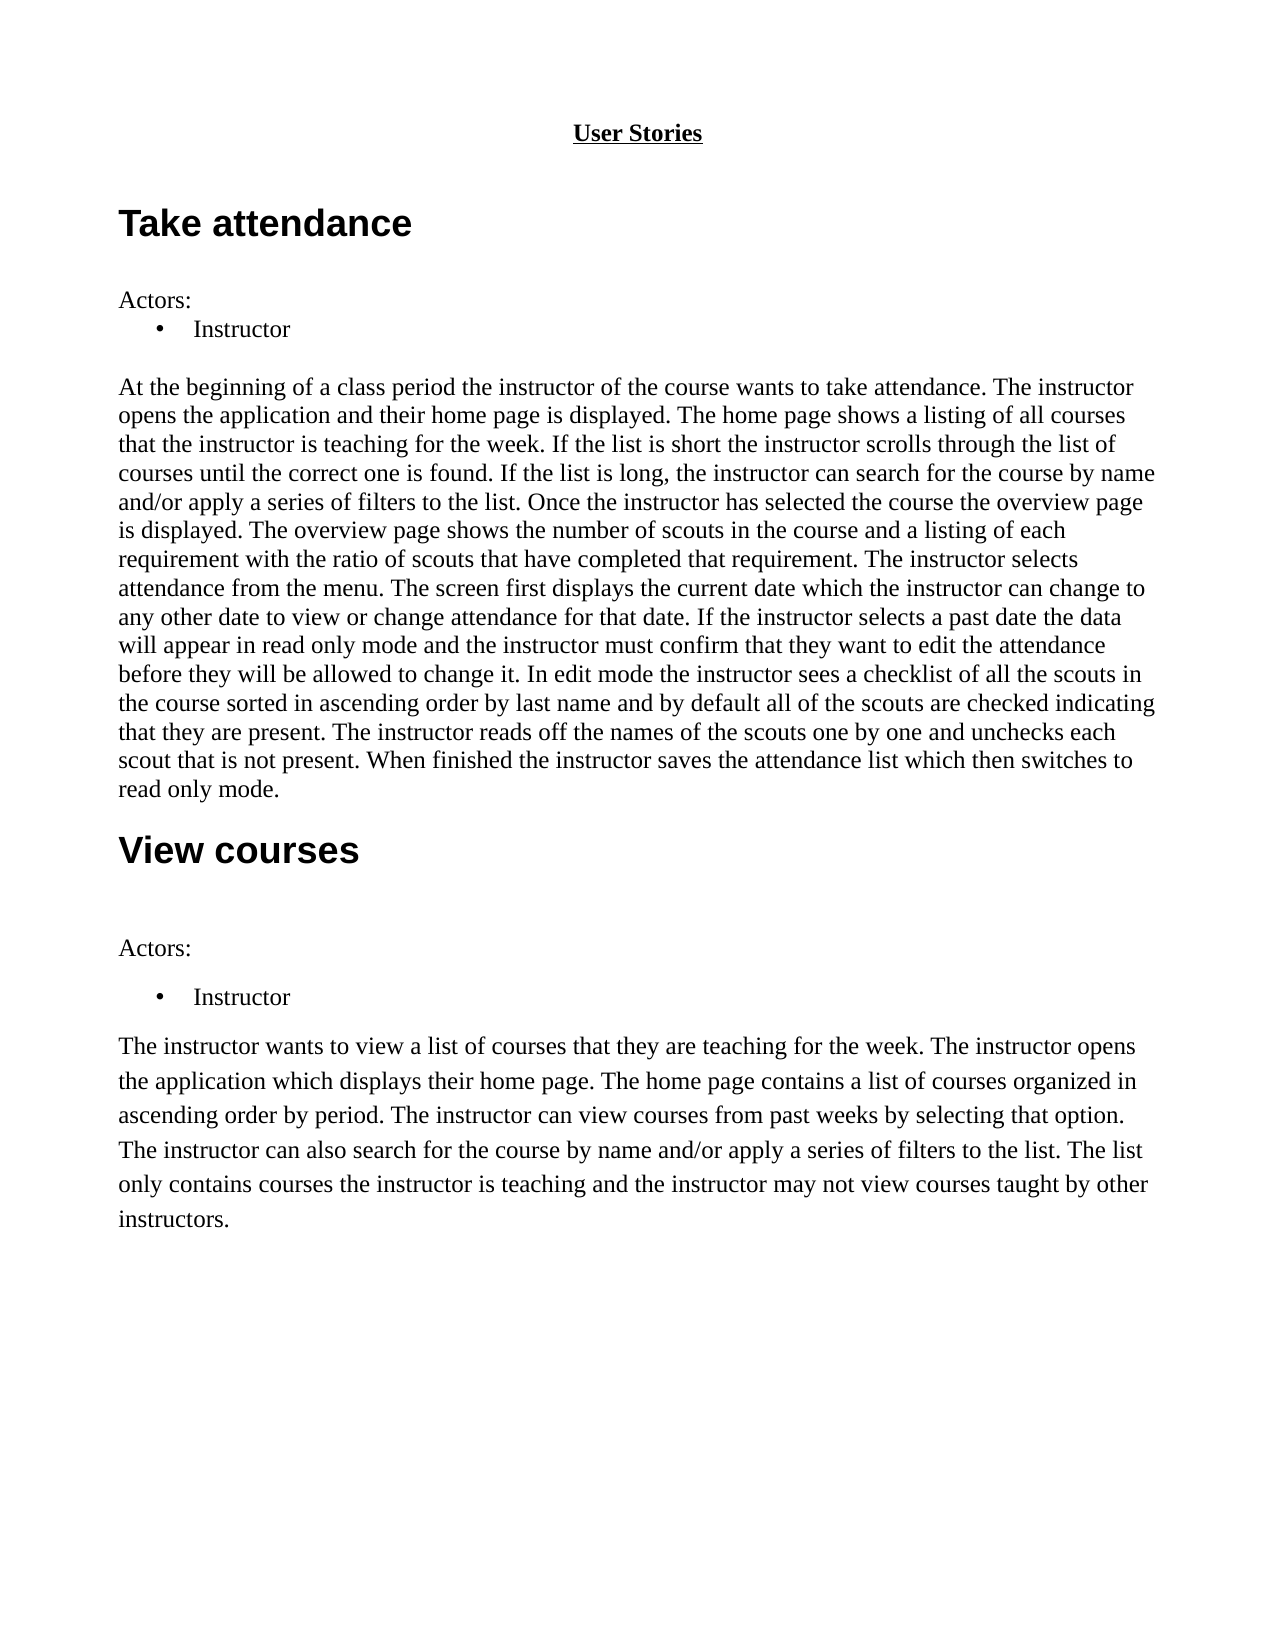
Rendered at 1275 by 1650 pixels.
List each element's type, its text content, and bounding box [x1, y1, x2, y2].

list Instructor [156, 982, 1157, 1011]
text The instructor wants to view a list of courses that they are teaching for the week. The instructor opens the application which displays their home page. The home page contains a list of courses organized in ascending order by period. The instructor can view courses from past weeks by selecting that option. The instructor can also search for the course by name and/or apply a series of filters to the list. The list only contains courses the instructor is teaching and the instructor may not view courses taught by other instructors. [118, 1031, 1157, 1232]
text Actors: [118, 933, 1157, 962]
list Instructor [156, 314, 1157, 343]
text At the beginning of a class period the instructor of the course wants to take attendance. The instructor opens the application and their home page is displayed. The home page shows a listing of all courses that the instructor is teaching for the week. If the list is short the instructor scrolls through the list of courses until the correct one is found. If the list is long, the instructor can search for the course by name and/or apply a series of filters to the list. Once the instructor has selected the course the overview page is displayed. The overview page shows the number of scouts in the course and a listing of each requirement with the ratio of scouts that have completed that requirement. The instructor selects attendance from the menu. The screen first displays the current date which the instructor can change to any other date to view or change attendance for that date. If the instructor selects a past date the data will appear in read only mode and the instructor must confirm that they want to edit the attendance before they will be allowed to change it. In edit mode the instructor sees a checklist of all the scouts in the course sorted in ascending order by last name and by default all of the scouts are checked indicating that they are present. The instructor reads off the names of the scouts one by one and unchecks each scout that is not present. When finished the instructor saves the attendance list which then switches to read only mode. [118, 372, 1157, 803]
text Actors: [118, 286, 1157, 314]
text User Stories [118, 118, 1157, 147]
subtitle View courses [118, 828, 1157, 872]
subtitle Take attendance [118, 201, 1157, 244]
